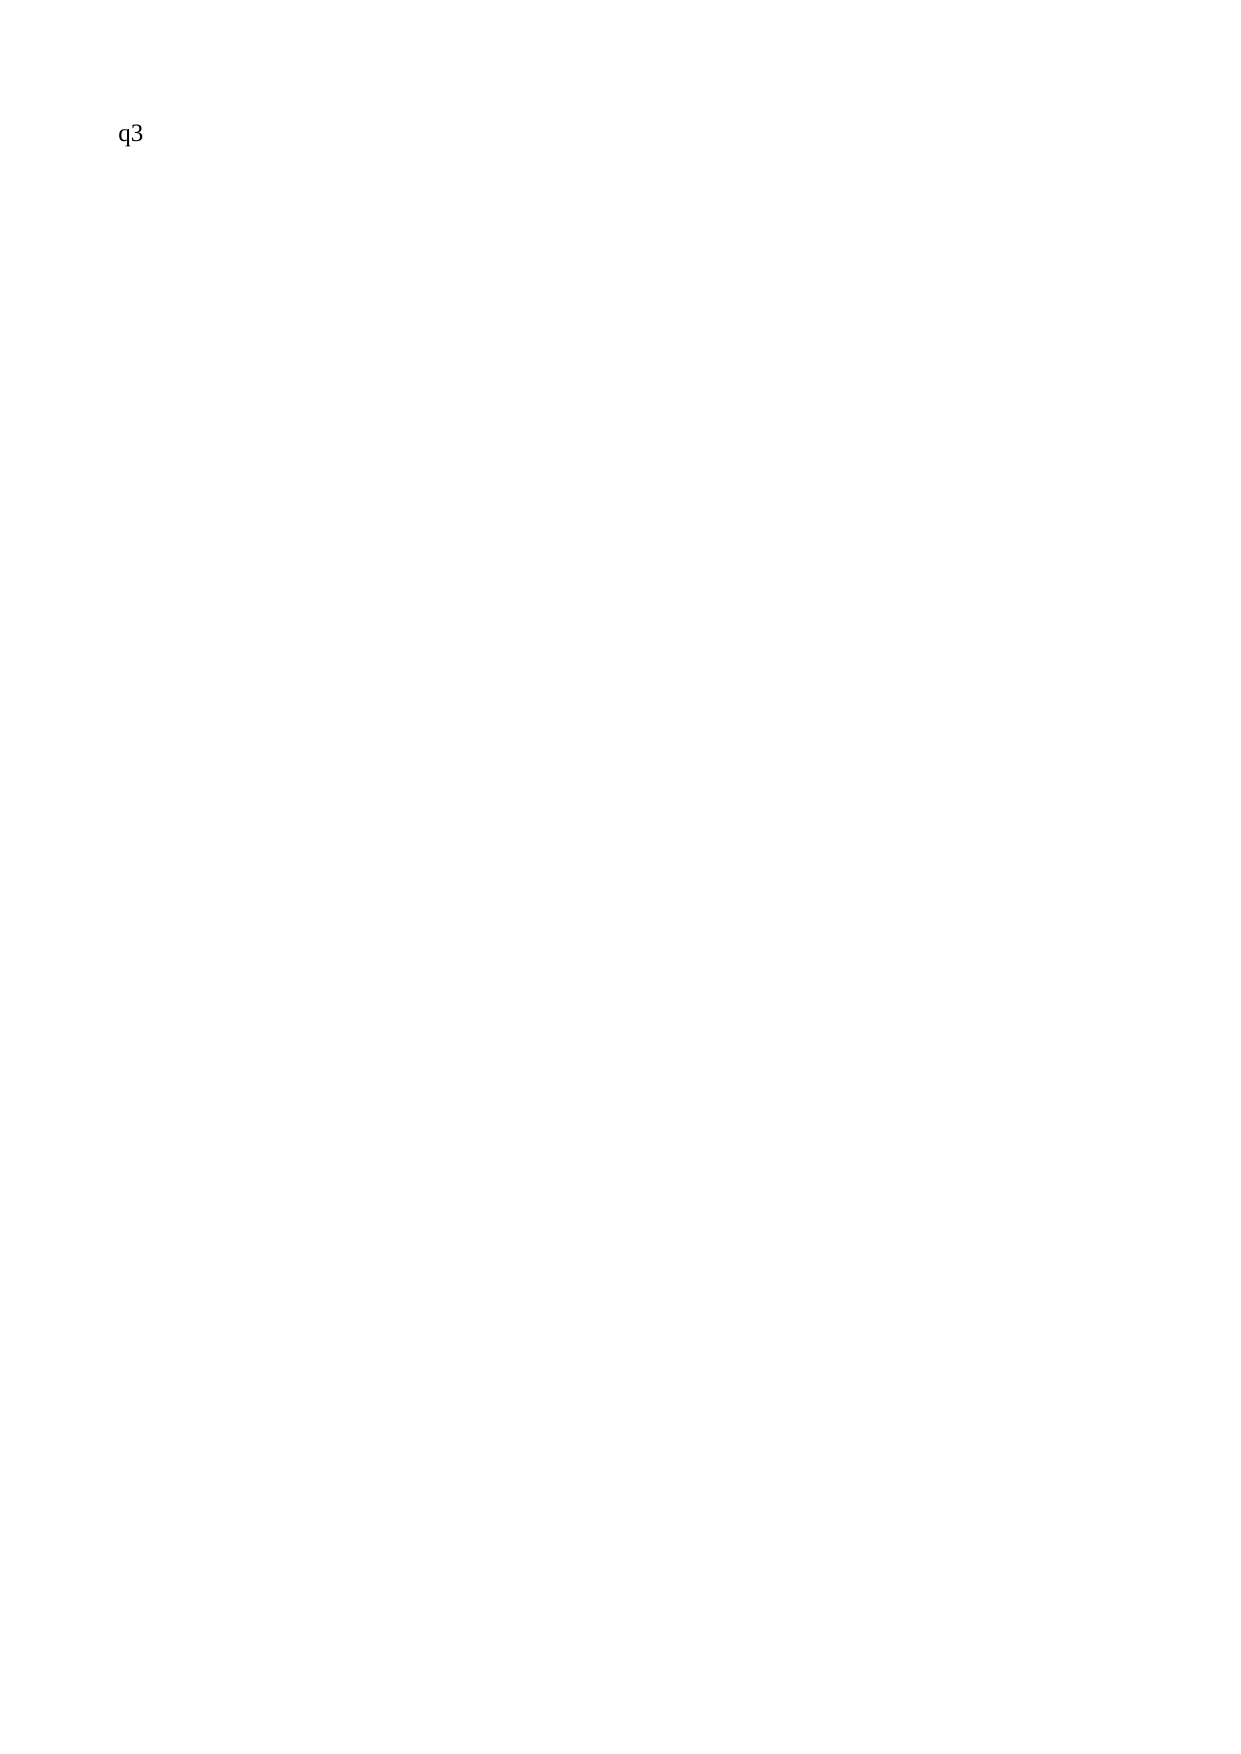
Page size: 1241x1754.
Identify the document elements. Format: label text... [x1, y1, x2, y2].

text q3 [118, 118, 1122, 147]
